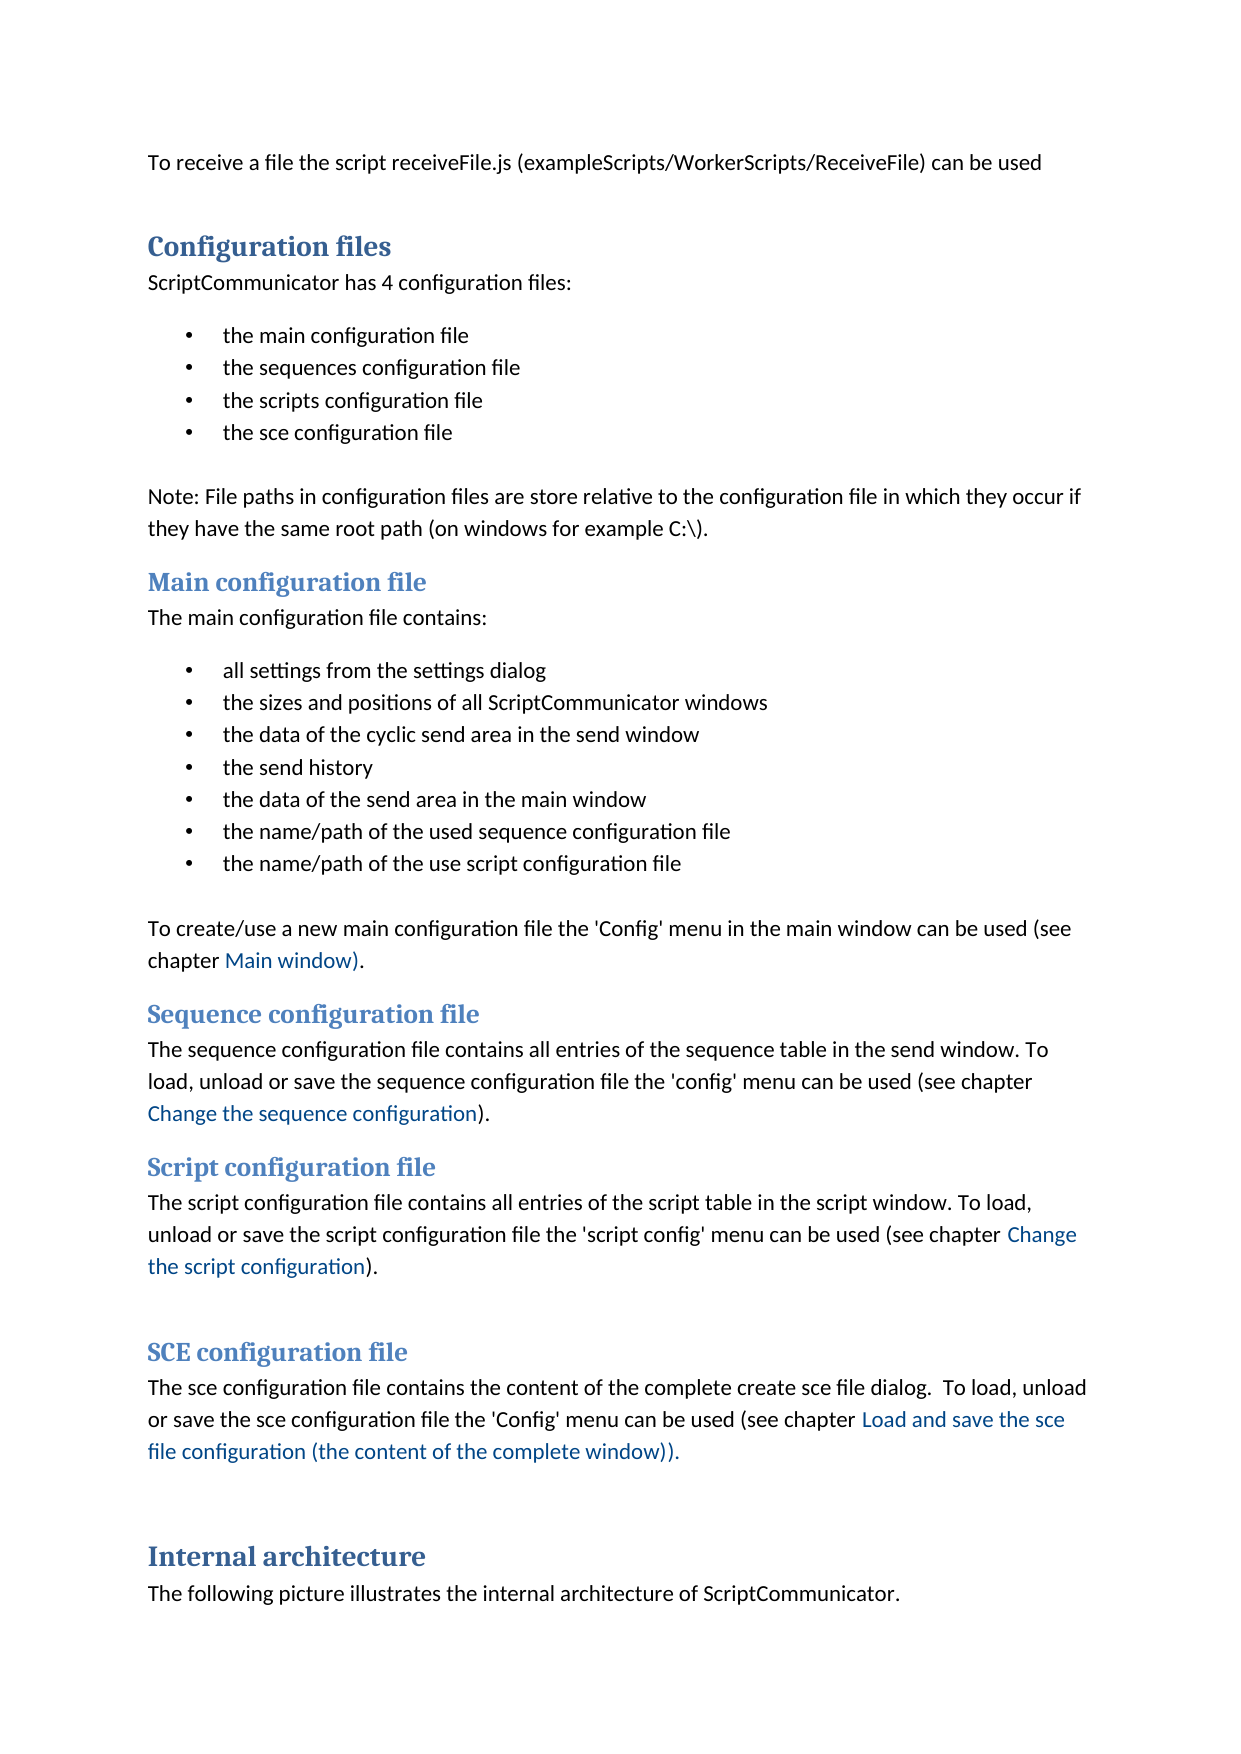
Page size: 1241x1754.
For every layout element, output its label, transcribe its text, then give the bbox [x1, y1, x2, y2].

subtitle Internal architecture [148, 1541, 1093, 1574]
subtitle Script configuration file [148, 1152, 1093, 1183]
list the sce configuration file [185, 418, 1093, 446]
subtitle Sequence configuration file [148, 999, 1093, 1030]
text To create/use a new main configuration file the 'Config' menu in the main window can be used (see chapter Main window). [148, 914, 1093, 974]
list the sequences configuration file [185, 353, 1093, 382]
subtitle Main configuration file [148, 567, 1093, 599]
list the main configuration file [185, 321, 1093, 349]
text The following picture illustrates the internal architecture of ScriptCommunicator. [148, 1579, 1093, 1607]
list the data of the cyclic send area in the send window [185, 721, 1093, 749]
text The main configuration file contains: [148, 603, 1093, 631]
list the name/path of the use script configuration file [185, 849, 1093, 877]
text Note: File paths in configuration files are store relative to the configuration file in which they occur if they have the same root path (on windows for example C:\). [148, 482, 1093, 542]
list the name/path of the used sequence configuration file [185, 817, 1093, 845]
subtitle Configuration files [148, 230, 1093, 263]
subtitle SCE configuration file [148, 1337, 1093, 1368]
list all settings from the settings dialog [185, 656, 1093, 684]
list The sequence configuration file contains all entries of the sequence table in the send window. To load, unload or save the sequence configuration file the 'config' menu can be used (see chapter Change the sequence configuration). [148, 1035, 1093, 1127]
text To receive a file the script receiveFile.js (exampleScripts/WorkerScripts/ReceiveFile) can be used [148, 148, 1093, 176]
text ScriptCommunicator has 4 configuration files: [148, 268, 1093, 296]
list the scripts configuration file [185, 386, 1093, 414]
list the sizes and positions of all ScriptCommunicator windows [185, 688, 1093, 716]
text The sce configuration file contains the content of the complete create sce file dialog. To load, unload or save the sce configuration file the 'Config' menu can be used (see chapter Load and save the sce file configuration (the content of the complete window)). [148, 1373, 1093, 1466]
list the data of the send area in the main window [185, 785, 1093, 813]
list The script configuration file contains all entries of the script table in the script window. To load, unload or save the script configuration file the 'script config' menu can be used (see chapter Change the script configuration). [148, 1188, 1093, 1280]
list the send history [185, 753, 1093, 781]
